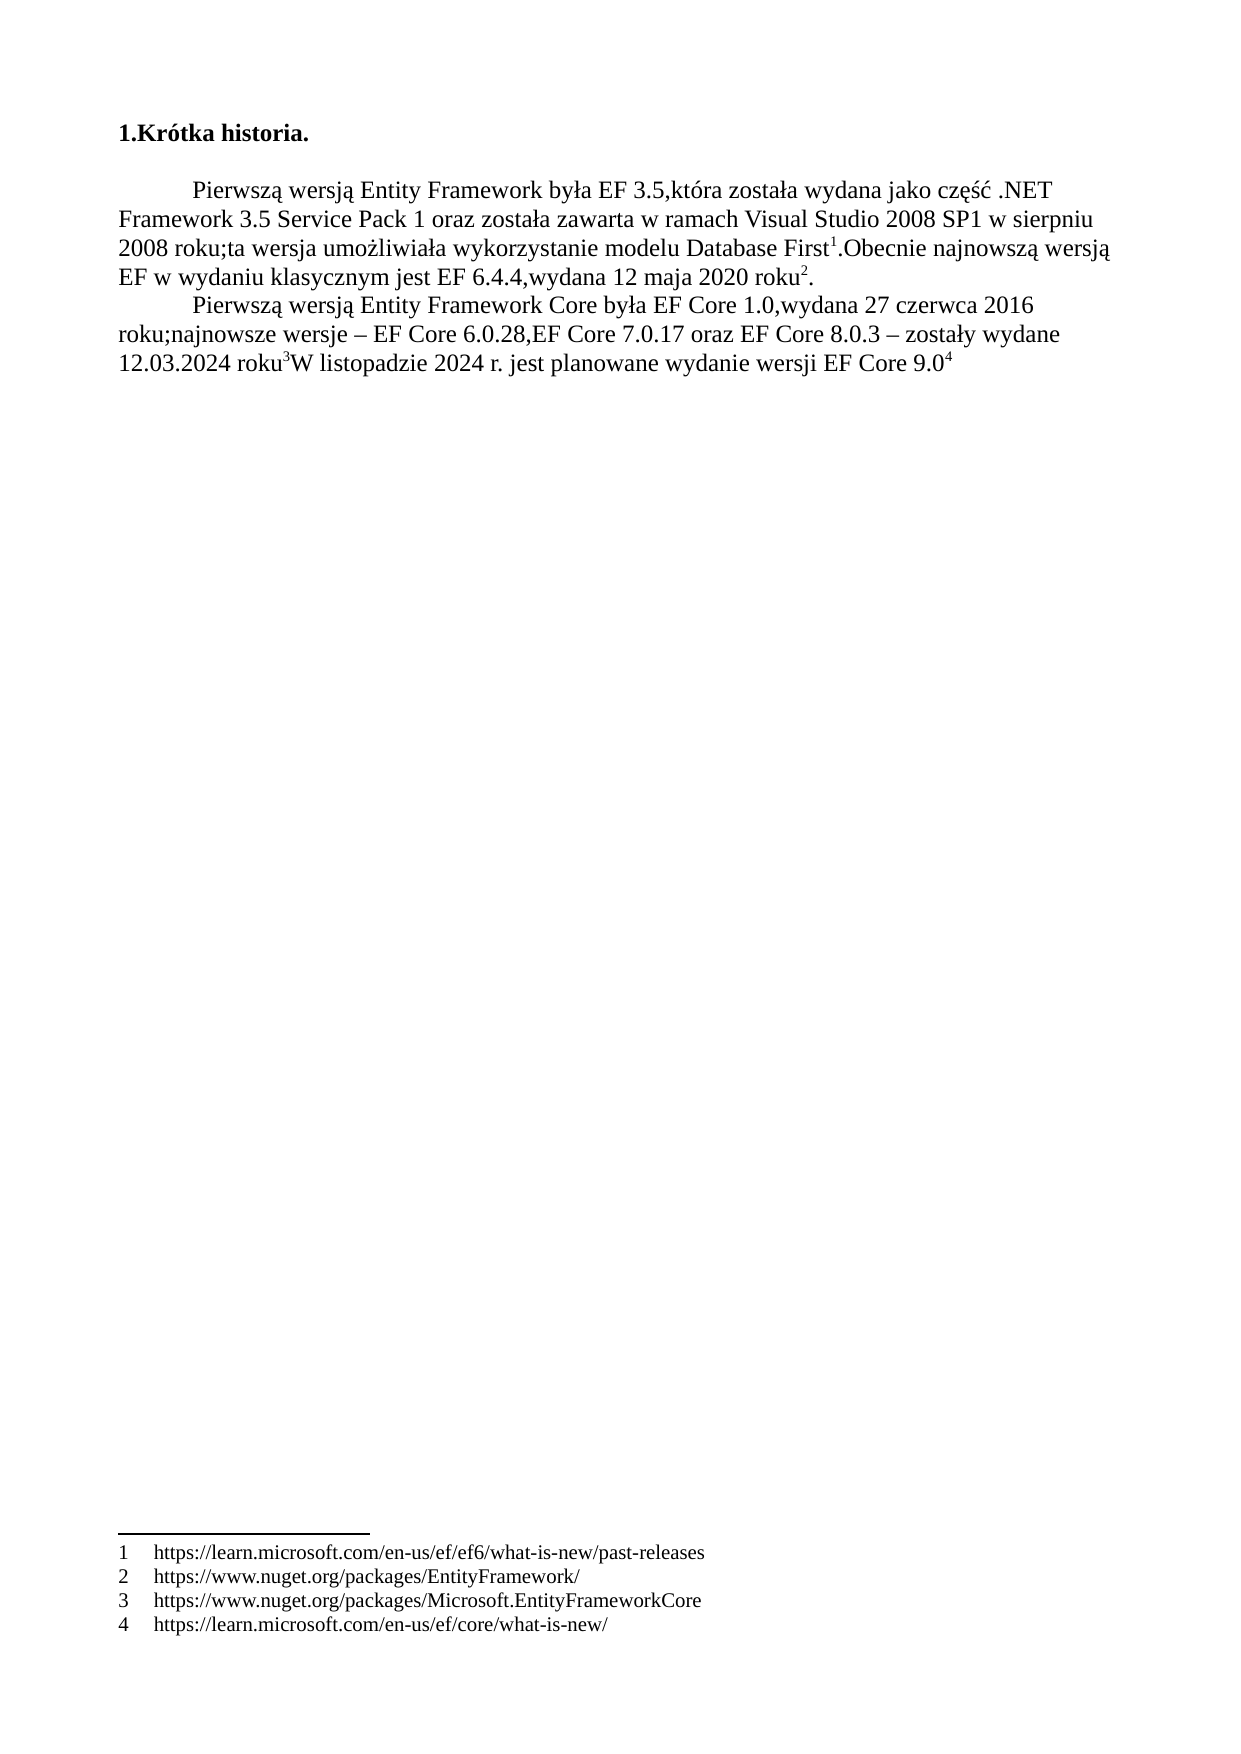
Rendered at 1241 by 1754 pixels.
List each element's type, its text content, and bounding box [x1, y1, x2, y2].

text https://learn.microsoft.com/en-us/ef/ef6/what-is-new/past-releases [118, 1539, 1122, 1564]
text https://www.nuget.org/packages/EntityFramework/ [118, 1564, 1122, 1588]
text 1.Krótka historia. [118, 118, 1122, 147]
text https://www.nuget.org/packages/Microsoft.EntityFrameworkCore [118, 1588, 1122, 1612]
text https://learn.microsoft.com/en-us/ef/core/what-is-new/ [118, 1612, 1122, 1636]
text Pierwszą wersją Entity Framework była EF 3.5,która została wydana jako część .NET Framework 3.5 Service Pack 1 oraz została zawarta w ramach Visual Studio 2008 SP1 w sierpniu 2008 roku;ta wersja umożliwiała wykorzystanie modelu Database First.Obecnie najnowszą wersją EF w wydaniu klasycznym jest EF 6.4.4,wydana 12 maja 2020 roku. Pierwszą wersją Entity Framework Core była EF Core 1.0,wydana 27 czerwca 2016 roku;najnowsze wersje – EF Core 6.0.28,EF Core 7.0.17 oraz EF Core 8.0.3 – zostały wydane 12.03.2024 rokuW listopadzie 2024 r. jest planowane wydanie wersji EF Core 9.0 [118, 176, 1122, 377]
